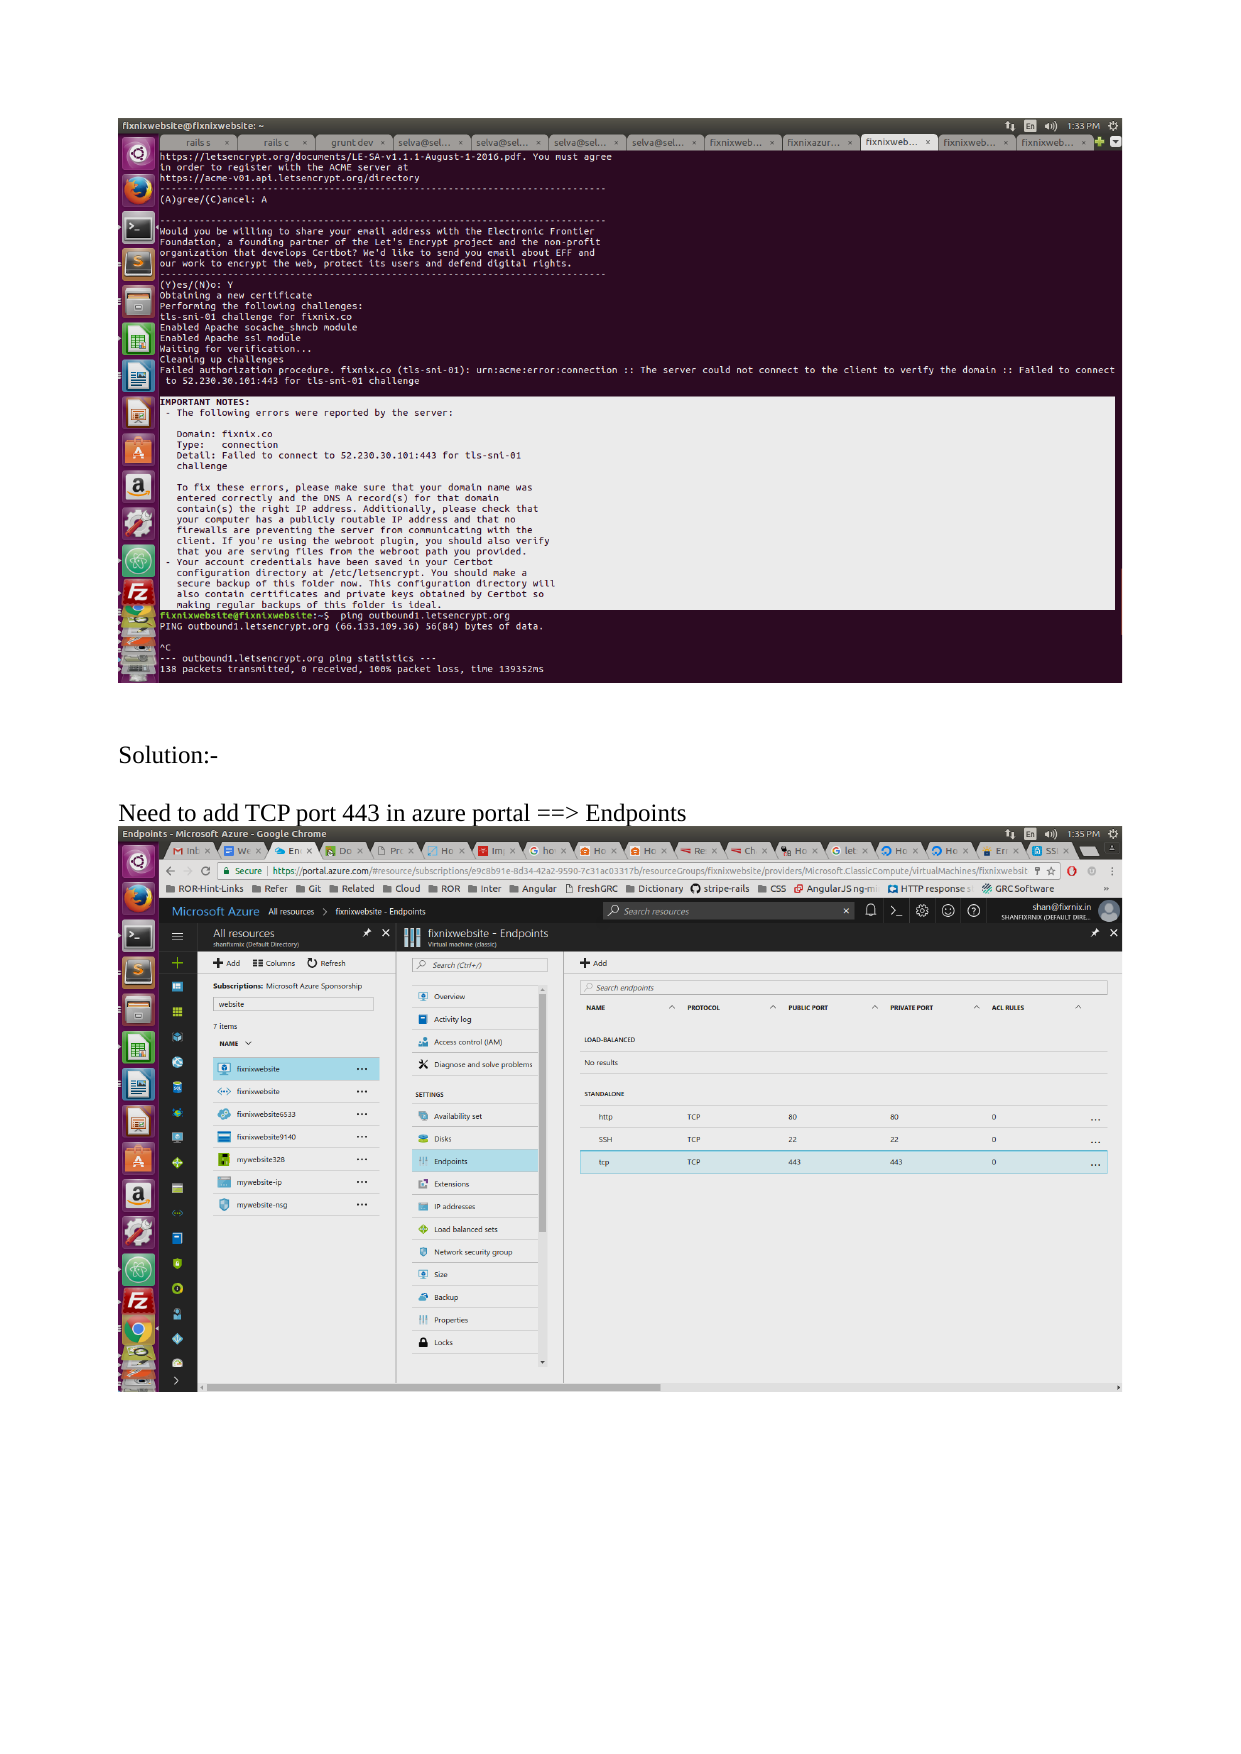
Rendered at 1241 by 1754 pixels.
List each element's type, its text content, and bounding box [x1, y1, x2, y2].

text Solution:- Need to add TCP port 443 in azure portal ==> Endpoints [118, 683, 1122, 826]
picture [118, 826, 1123, 1392]
picture [118, 118, 1123, 683]
